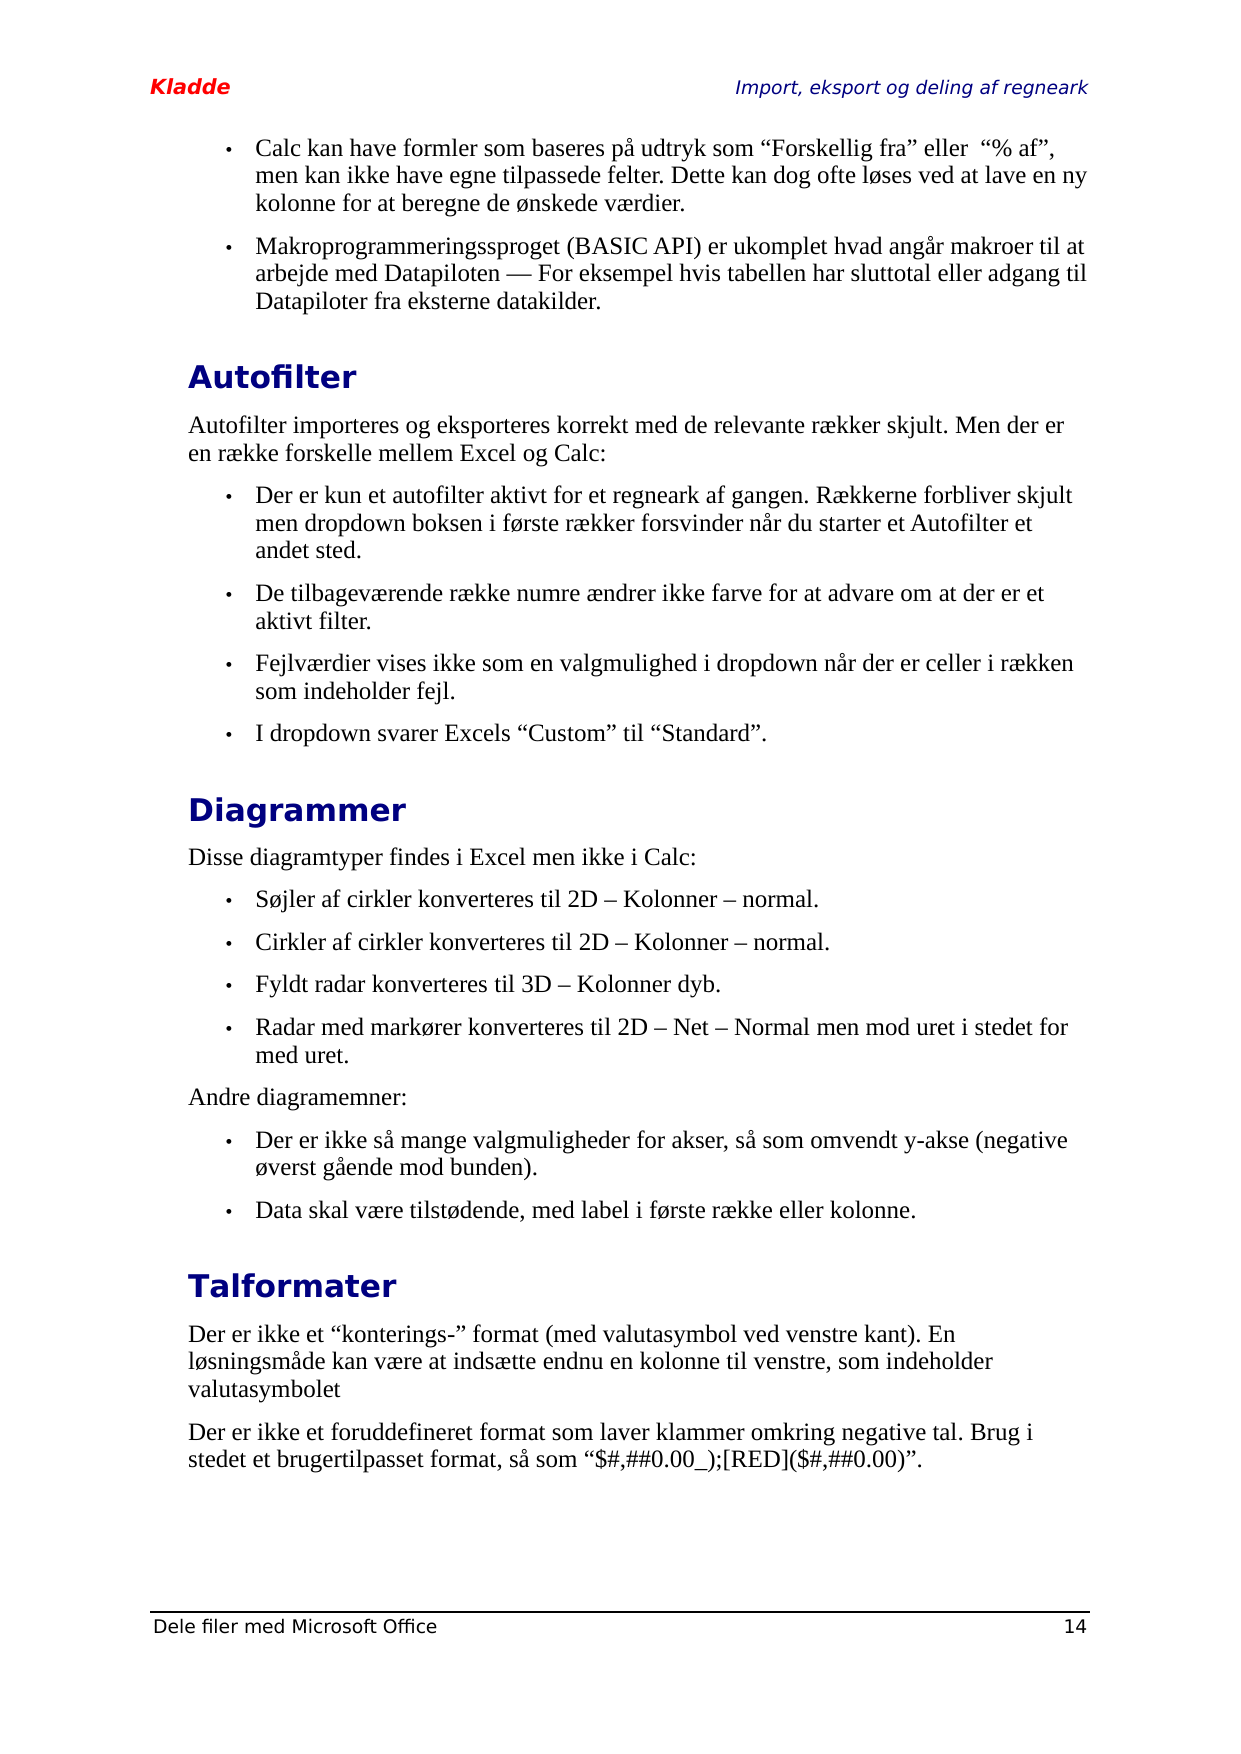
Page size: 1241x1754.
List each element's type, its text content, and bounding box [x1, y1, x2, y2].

text Der er ikke et foruddefineret format som laver klammer omkring negative tal. Brug i stedet et brugertilpasset format, så som “$#,##0.00_);[RED]($#,##0.00)”. [188, 1418, 1090, 1473]
text Der er ikke et “konterings-” format (med valutasymbol ved venstre kant). En løsningsmåde kan være at indsætte endnu en kolonne til venstre, som indeholder valutasymbolet [188, 1320, 1090, 1403]
subtitle Autofilter [188, 360, 1090, 396]
list Cirkler af cirkler konverteres til 2D – Kolonner – normal. [226, 928, 1090, 956]
list Radar med markører konverteres til 2D – Net – Normal men mod uret i stedet for med uret. [226, 1013, 1090, 1068]
list Data skal være tilstødende, med label i første række eller kolonne. [226, 1196, 1090, 1224]
list Fyldt radar konverteres til 3D – Kolonner dyb. [226, 971, 1090, 998]
list De tilbageværende række numre ændrer ikke farve for at advare om at der er et aktivt filter. [226, 579, 1090, 634]
list Makroprogrammeringssproget (BASIC API) er ukomplet hvad angår makroer til at arbejde med Datapiloten — For eksempel hvis tabellen har sluttotal eller adgang til Datapiloter fra eksterne datakilder. [226, 232, 1090, 315]
list Andre diagramemner: [188, 1083, 1090, 1111]
text Disse diagramtyper findes i Excel men ikke i Calc: [188, 843, 1090, 871]
list Der er kun et autofilter aktivt for et regneark af gangen. Rækkerne forbliver skjult men dropdown boksen i første rækker forsvinder når du starter et Autofilter et andet sted. [226, 481, 1090, 564]
list Søjler af cirkler konverteres til 2D – Kolonner – normal. [226, 886, 1090, 913]
subtitle Talformater [188, 1269, 1090, 1305]
subtitle Diagrammer [188, 792, 1090, 828]
list Der er ikke så mange valgmuligheder for akser, så som omvendt y-akse (negative øverst gående mod bunden). [226, 1126, 1090, 1181]
list I dropdown svarer Excels “Custom” til “Standard”. [226, 719, 1090, 747]
list Autofilter importeres og eksporteres korrekt med de relevante rækker skjult. Men der er en række forskelle mellem Excel og Calc: [188, 411, 1090, 466]
list Fejlværdier vises ikke som en valgmulighed i dropdown når der er celler i rækken som indeholder fejl. [226, 649, 1090, 705]
list Calc kan have formler som baseres på udtryk som “Forskellig fra” eller “% af”, men kan ikke have egne tilpassede felter. Dette kan dog ofte løses ved at lave en ny kolonne for at beregne de ønskede værdier. [226, 134, 1090, 217]
